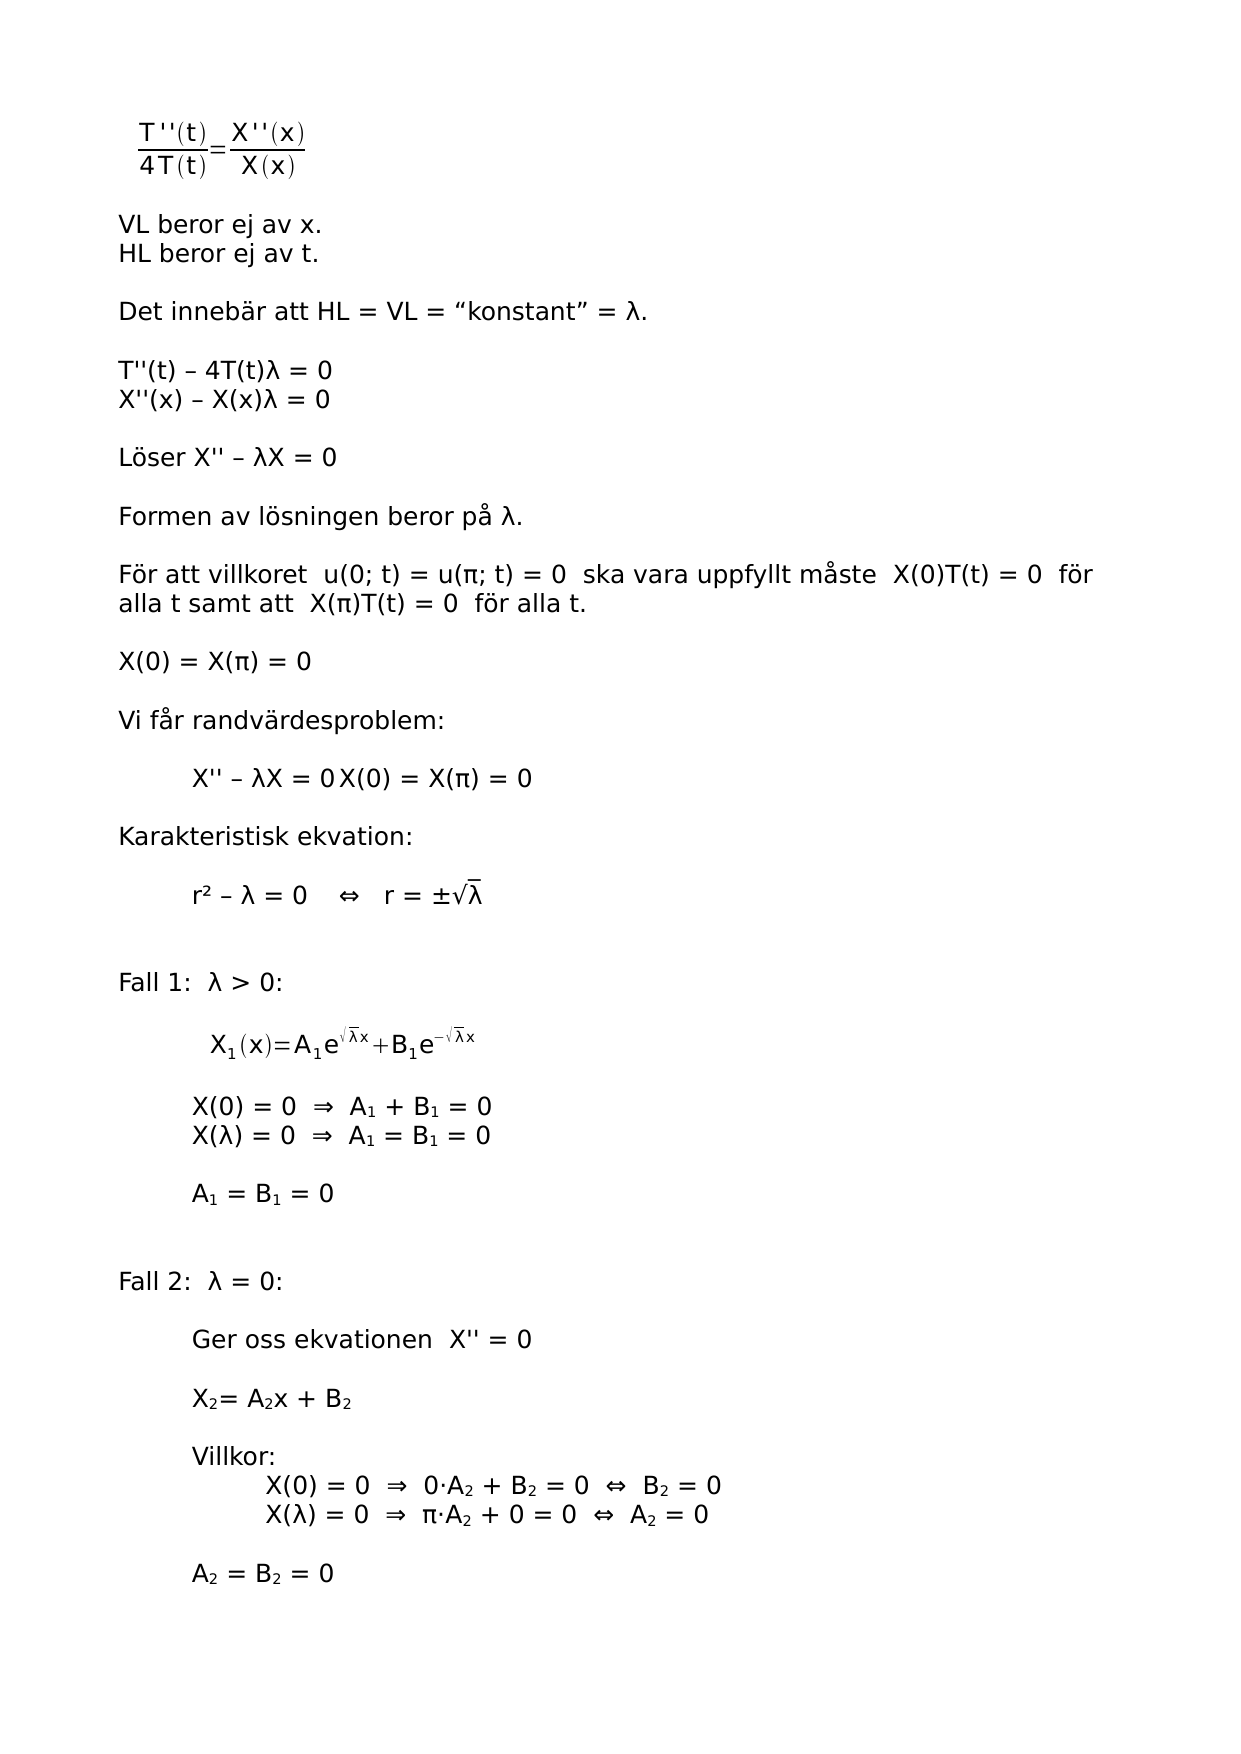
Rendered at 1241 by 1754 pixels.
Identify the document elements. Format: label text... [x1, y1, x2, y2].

text X'' – λX = 0 X(0) = X(π) = 0 [118, 764, 1122, 793]
text Karakteristisk ekvation: [118, 823, 1122, 852]
text X(0) = X(π) = 0 [118, 648, 1122, 677]
text X(0) = 0 ⇒ A1 + B1 = 0 [118, 1092, 1122, 1121]
text Löser X'' – λX = 0 [118, 443, 1122, 473]
text r² – λ = 0 ⇔ r = ±√λ [118, 881, 1122, 910]
text X(λ) = 0 ⇒ π·A2 + 0 = 0 ⇔ A2 = 0 [118, 1501, 1122, 1530]
text A1 = B1 = 0 [118, 1180, 1122, 1209]
text Det innebär att HL = VL = “konstant” = λ. [118, 298, 1122, 327]
text Fall 2: λ = 0: [118, 1267, 1122, 1296]
text För att villkoret u(0; t) = u(π; t) = 0 ska vara uppfyllt måste X(0)T(t) = 0 för alla t samt att X(π)T(t) = 0 för alla t. [118, 560, 1122, 618]
text Formen av lösningen beror på λ. [118, 502, 1122, 531]
text T''(t) – 4T(t)λ = 0 [118, 356, 1122, 385]
text Ger oss ekvationen X'' = 0 [118, 1326, 1122, 1355]
text Villkor: [118, 1442, 1122, 1471]
text _ [118, 852, 1122, 881]
text A2 = B2 = 0 [118, 1559, 1122, 1588]
text Fall 1: λ > 0: [118, 968, 1122, 998]
text X2= A2x + B2 [118, 1384, 1122, 1413]
text HL beror ej av t. [118, 239, 1122, 268]
text X''(x) – X(x)λ = 0 [118, 385, 1122, 414]
text X(λ) = 0 ⇒ A1 = B1 = 0 [118, 1121, 1122, 1151]
text VL beror ej av x. [118, 210, 1122, 239]
text X(0) = 0 ⇒ 0·A2 + B2 = 0 ⇔ B2 = 0 [118, 1471, 1122, 1501]
text Vi får randvärdesproblem: [118, 706, 1122, 735]
